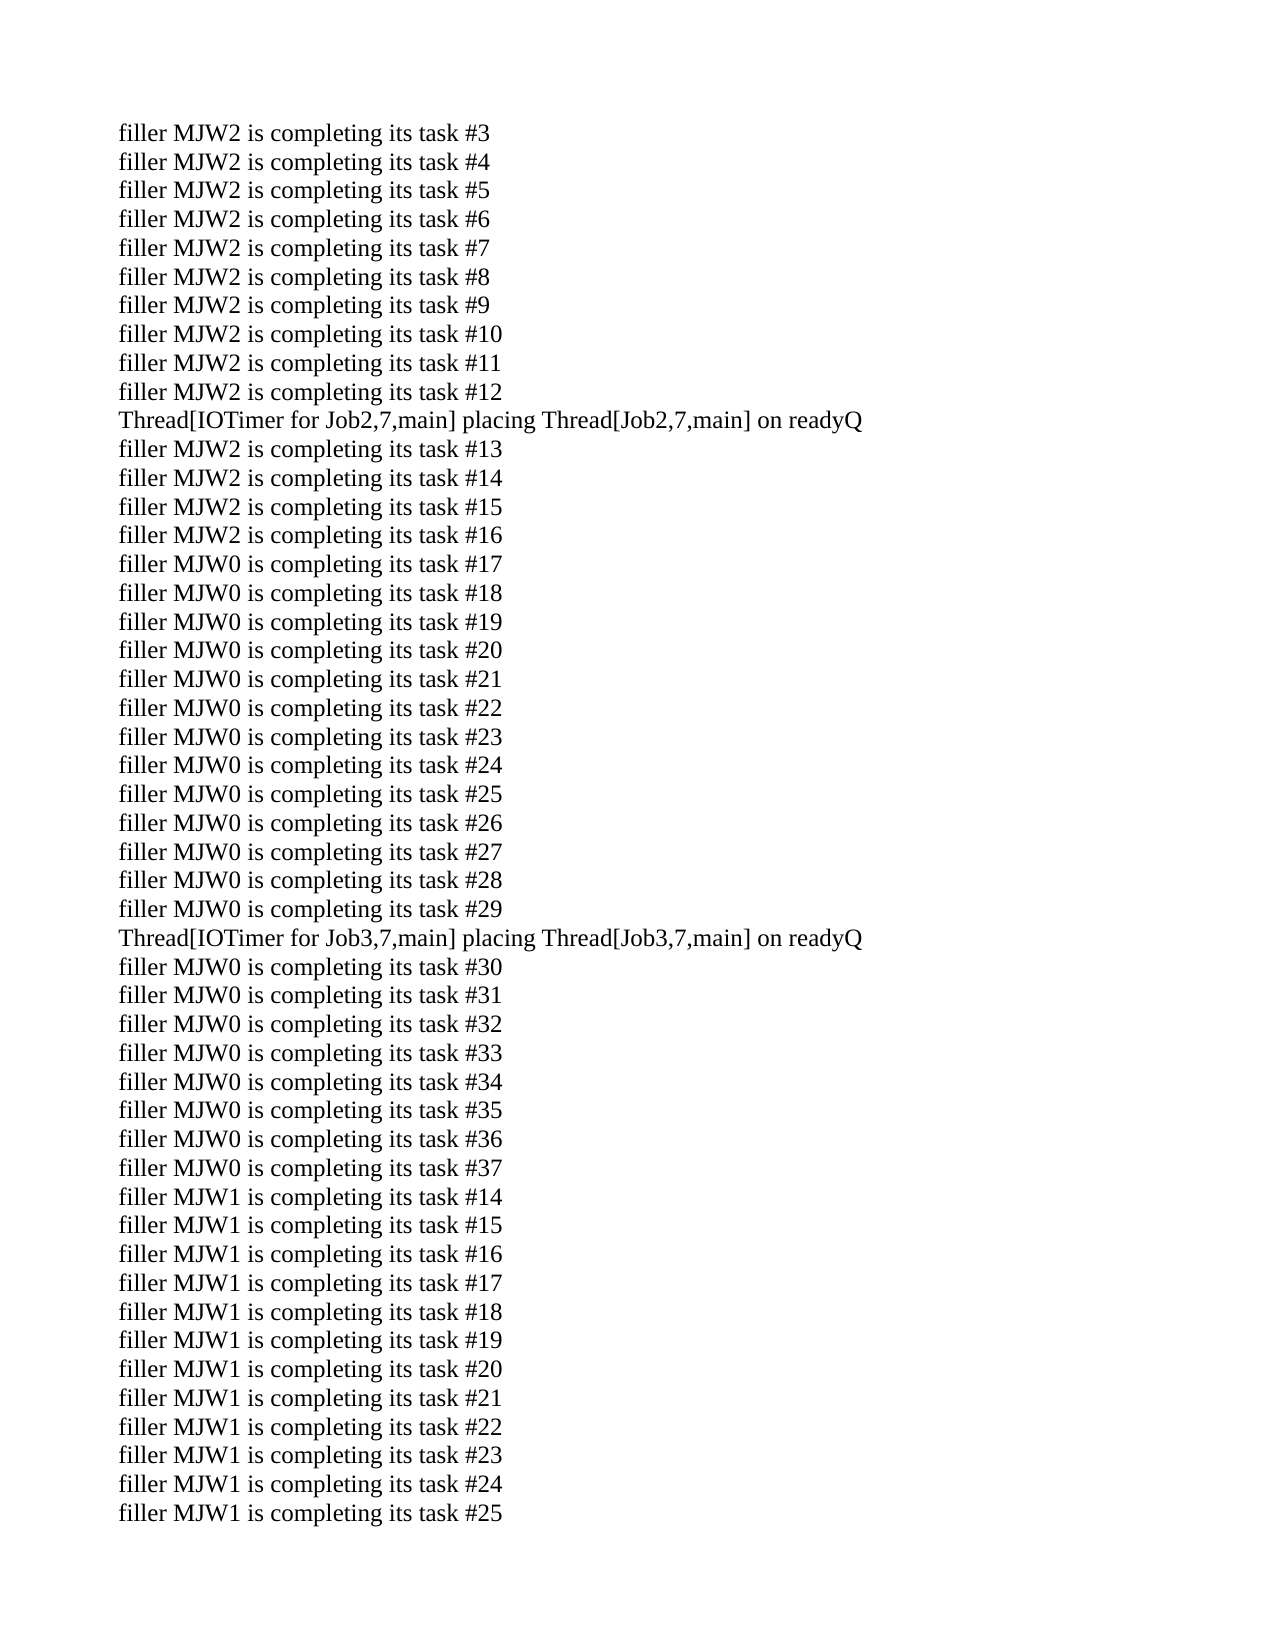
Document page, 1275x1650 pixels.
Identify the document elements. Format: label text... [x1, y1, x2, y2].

text filler MJW1 is completing its task #14 [118, 1182, 1157, 1211]
text filler MJW0 is completing its task #32 [118, 1009, 1157, 1038]
text filler MJW2 is completing its task #12 [118, 377, 1157, 406]
text filler MJW2 is completing its task #4 [118, 147, 1157, 176]
text filler MJW1 is completing its task #22 [118, 1412, 1157, 1441]
text filler MJW2 is completing its task #5 [118, 176, 1157, 204]
text filler MJW0 is completing its task #37 [118, 1153, 1157, 1182]
text filler MJW1 is completing its task #18 [118, 1297, 1157, 1326]
text filler MJW0 is completing its task #31 [118, 981, 1157, 1009]
text filler MJW0 is completing its task #23 [118, 722, 1157, 751]
text filler MJW0 is completing its task #20 [118, 636, 1157, 664]
text Thread[IOTimer for Job2,7,main] placing Thread[Job2,7,main] on readyQ [118, 406, 1157, 434]
text filler MJW0 is completing its task #21 [118, 664, 1157, 693]
text filler MJW1 is completing its task #21 [118, 1383, 1157, 1412]
text filler MJW2 is completing its task #16 [118, 521, 1157, 549]
text filler MJW1 is completing its task #15 [118, 1211, 1157, 1239]
text filler MJW2 is completing its task #3 [118, 118, 1157, 147]
text filler MJW0 is completing its task #18 [118, 578, 1157, 607]
text filler MJW1 is completing its task #20 [118, 1354, 1157, 1383]
text filler MJW0 is completing its task #17 [118, 549, 1157, 578]
text filler MJW0 is completing its task #22 [118, 693, 1157, 722]
text filler MJW0 is completing its task #36 [118, 1124, 1157, 1153]
text filler MJW1 is completing its task #17 [118, 1268, 1157, 1297]
text filler MJW1 is completing its task #25 [118, 1498, 1157, 1527]
text filler MJW2 is completing its task #6 [118, 204, 1157, 233]
text filler MJW1 is completing its task #24 [118, 1469, 1157, 1498]
text filler MJW2 is completing its task #8 [118, 262, 1157, 291]
text filler MJW2 is completing its task #9 [118, 291, 1157, 319]
text filler MJW0 is completing its task #35 [118, 1096, 1157, 1124]
text filler MJW0 is completing its task #27 [118, 837, 1157, 866]
text filler MJW0 is completing its task #19 [118, 607, 1157, 636]
text filler MJW2 is completing its task #7 [118, 233, 1157, 262]
text filler MJW0 is completing its task #29 [118, 894, 1157, 923]
text filler MJW0 is completing its task #30 [118, 952, 1157, 981]
text filler MJW1 is completing its task #16 [118, 1239, 1157, 1268]
text filler MJW0 is completing its task #26 [118, 808, 1157, 837]
text filler MJW2 is completing its task #11 [118, 348, 1157, 377]
text filler MJW2 is completing its task #15 [118, 492, 1157, 521]
text Thread[IOTimer for Job3,7,main] placing Thread[Job3,7,main] on readyQ [118, 923, 1157, 952]
text filler MJW0 is completing its task #33 [118, 1038, 1157, 1067]
text filler MJW1 is completing its task #19 [118, 1326, 1157, 1354]
text filler MJW2 is completing its task #14 [118, 463, 1157, 492]
text filler MJW0 is completing its task #28 [118, 866, 1157, 894]
text filler MJW0 is completing its task #25 [118, 779, 1157, 808]
text filler MJW2 is completing its task #13 [118, 434, 1157, 463]
text filler MJW2 is completing its task #10 [118, 319, 1157, 348]
text filler MJW0 is completing its task #24 [118, 751, 1157, 779]
text filler MJW0 is completing its task #34 [118, 1067, 1157, 1096]
text filler MJW1 is completing its task #23 [118, 1441, 1157, 1469]
